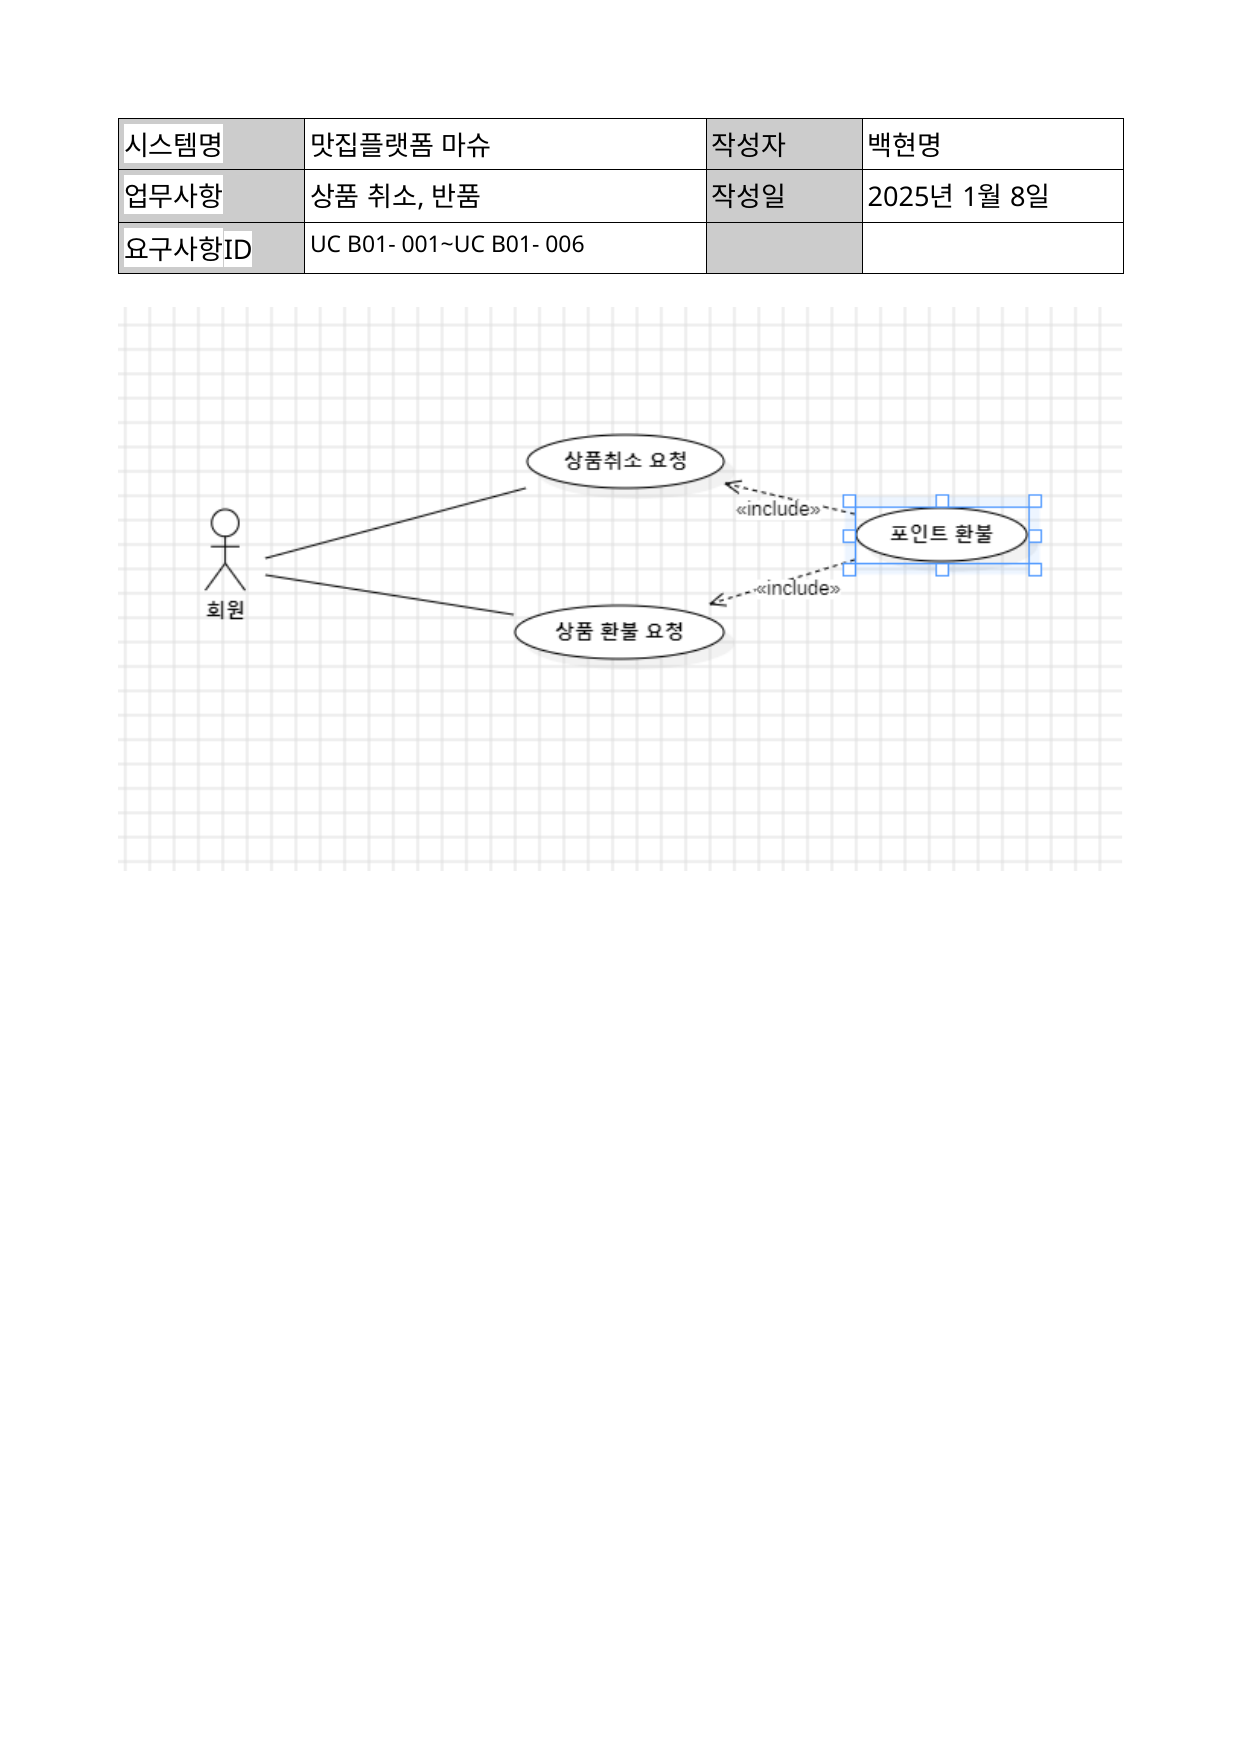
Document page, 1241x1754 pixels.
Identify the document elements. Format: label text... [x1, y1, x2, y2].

table_cell 백현명 [863, 119, 1123, 169]
table_cell 작성자 [707, 119, 862, 169]
table_cell 업무사항 [119, 170, 304, 222]
table_cell 맛집플랫폼 마슈 [305, 119, 706, 169]
table_cell 시스템명 [119, 119, 304, 169]
picture [118, 307, 1123, 871]
table_cell 요구사항ID [119, 223, 304, 273]
table_cell 상품 취소, 반품 [305, 170, 706, 222]
table_cell [863, 223, 1123, 273]
table_cell 2025년 1월 8일 [863, 170, 1123, 222]
table_cell 작성일 [707, 170, 862, 222]
table_cell [707, 223, 862, 273]
table_cell UC B01- 001~UC B01- 006 [305, 223, 706, 273]
